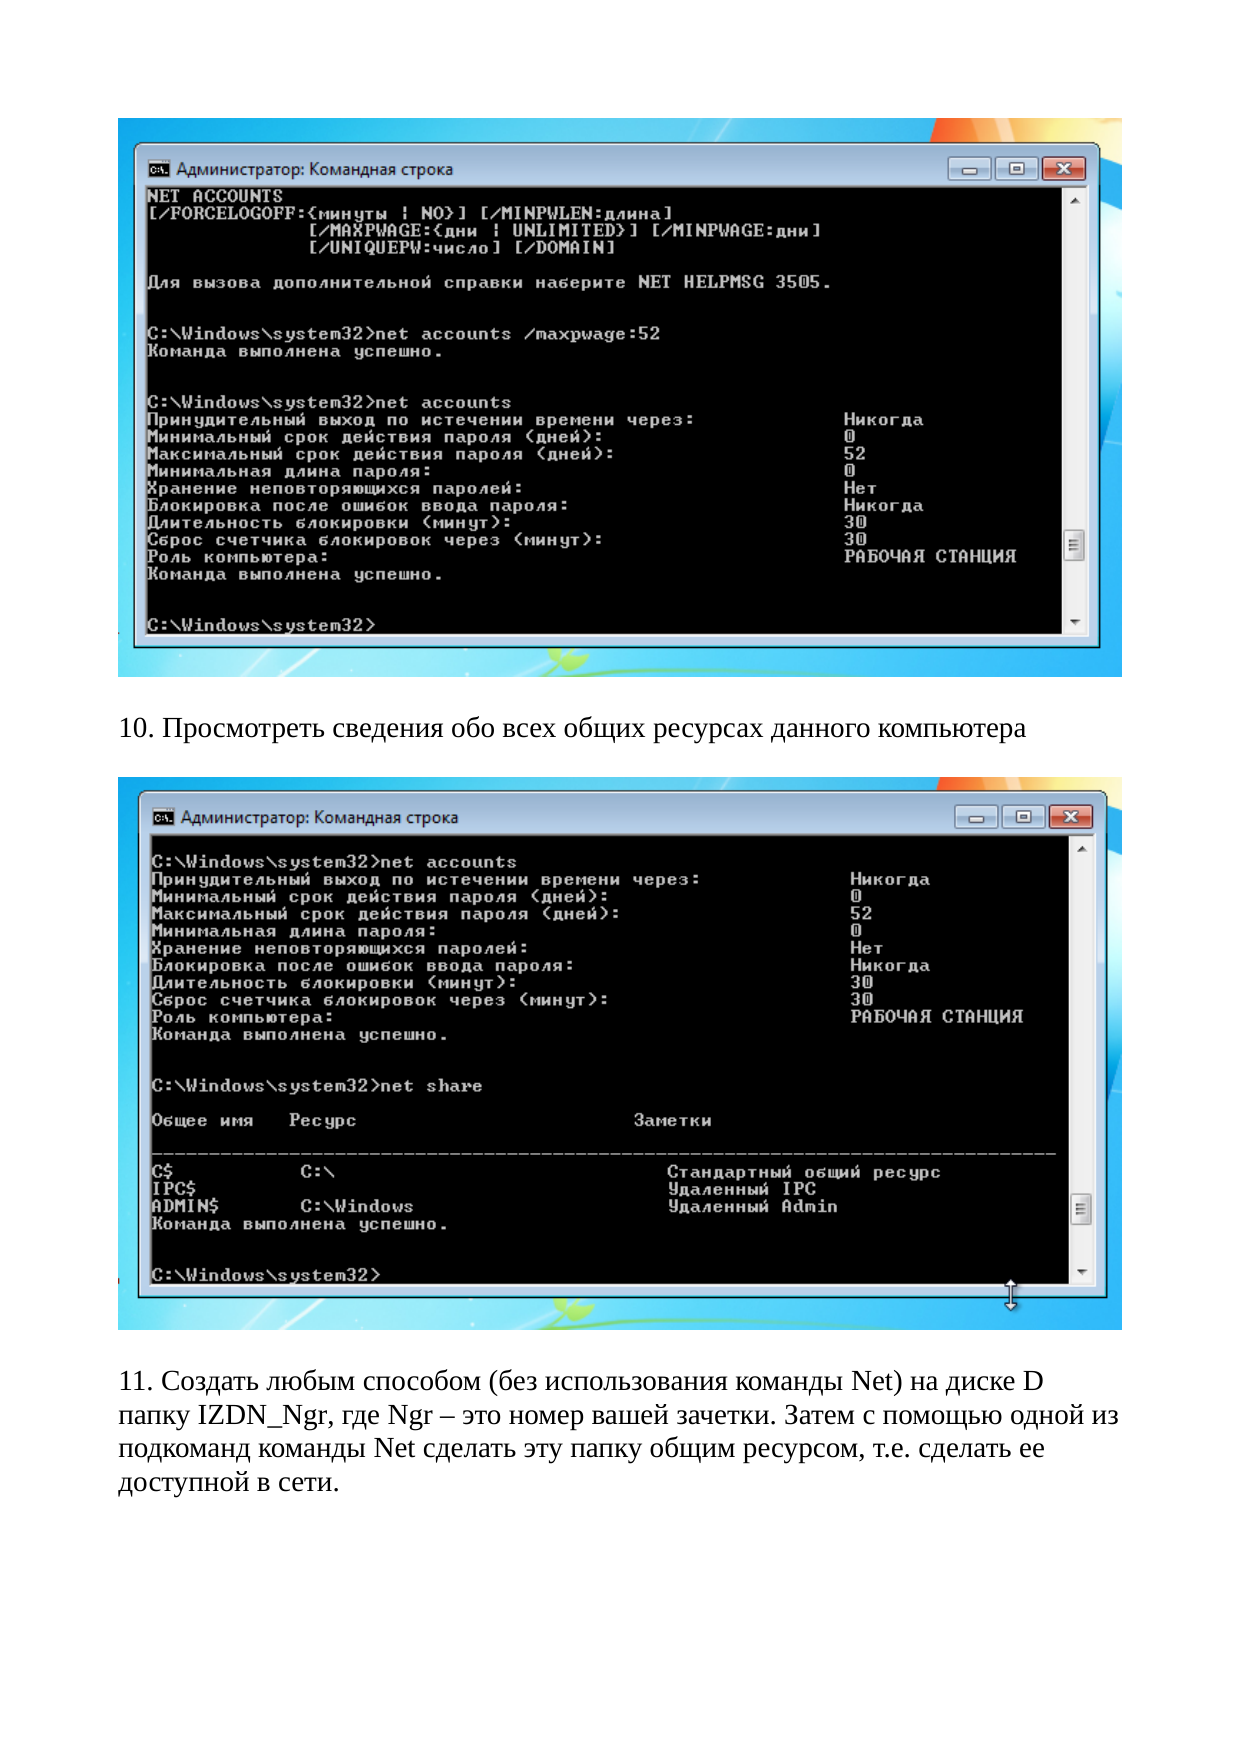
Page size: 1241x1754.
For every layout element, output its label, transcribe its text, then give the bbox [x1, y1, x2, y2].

text 10. Просмотреть сведения обо всех общих ресурсах данного компьютера [118, 710, 1122, 743]
text 11. Создать любым способом (без использования команды Net) на диске D папку IZDN_Ngr, где Ngr – это номер вашей зачетки. Затем с помощью одной из подкоманд команды Net сделать эту папку общим ресурсом, т.е. сделать ее доступной в сети. [118, 1363, 1122, 1498]
